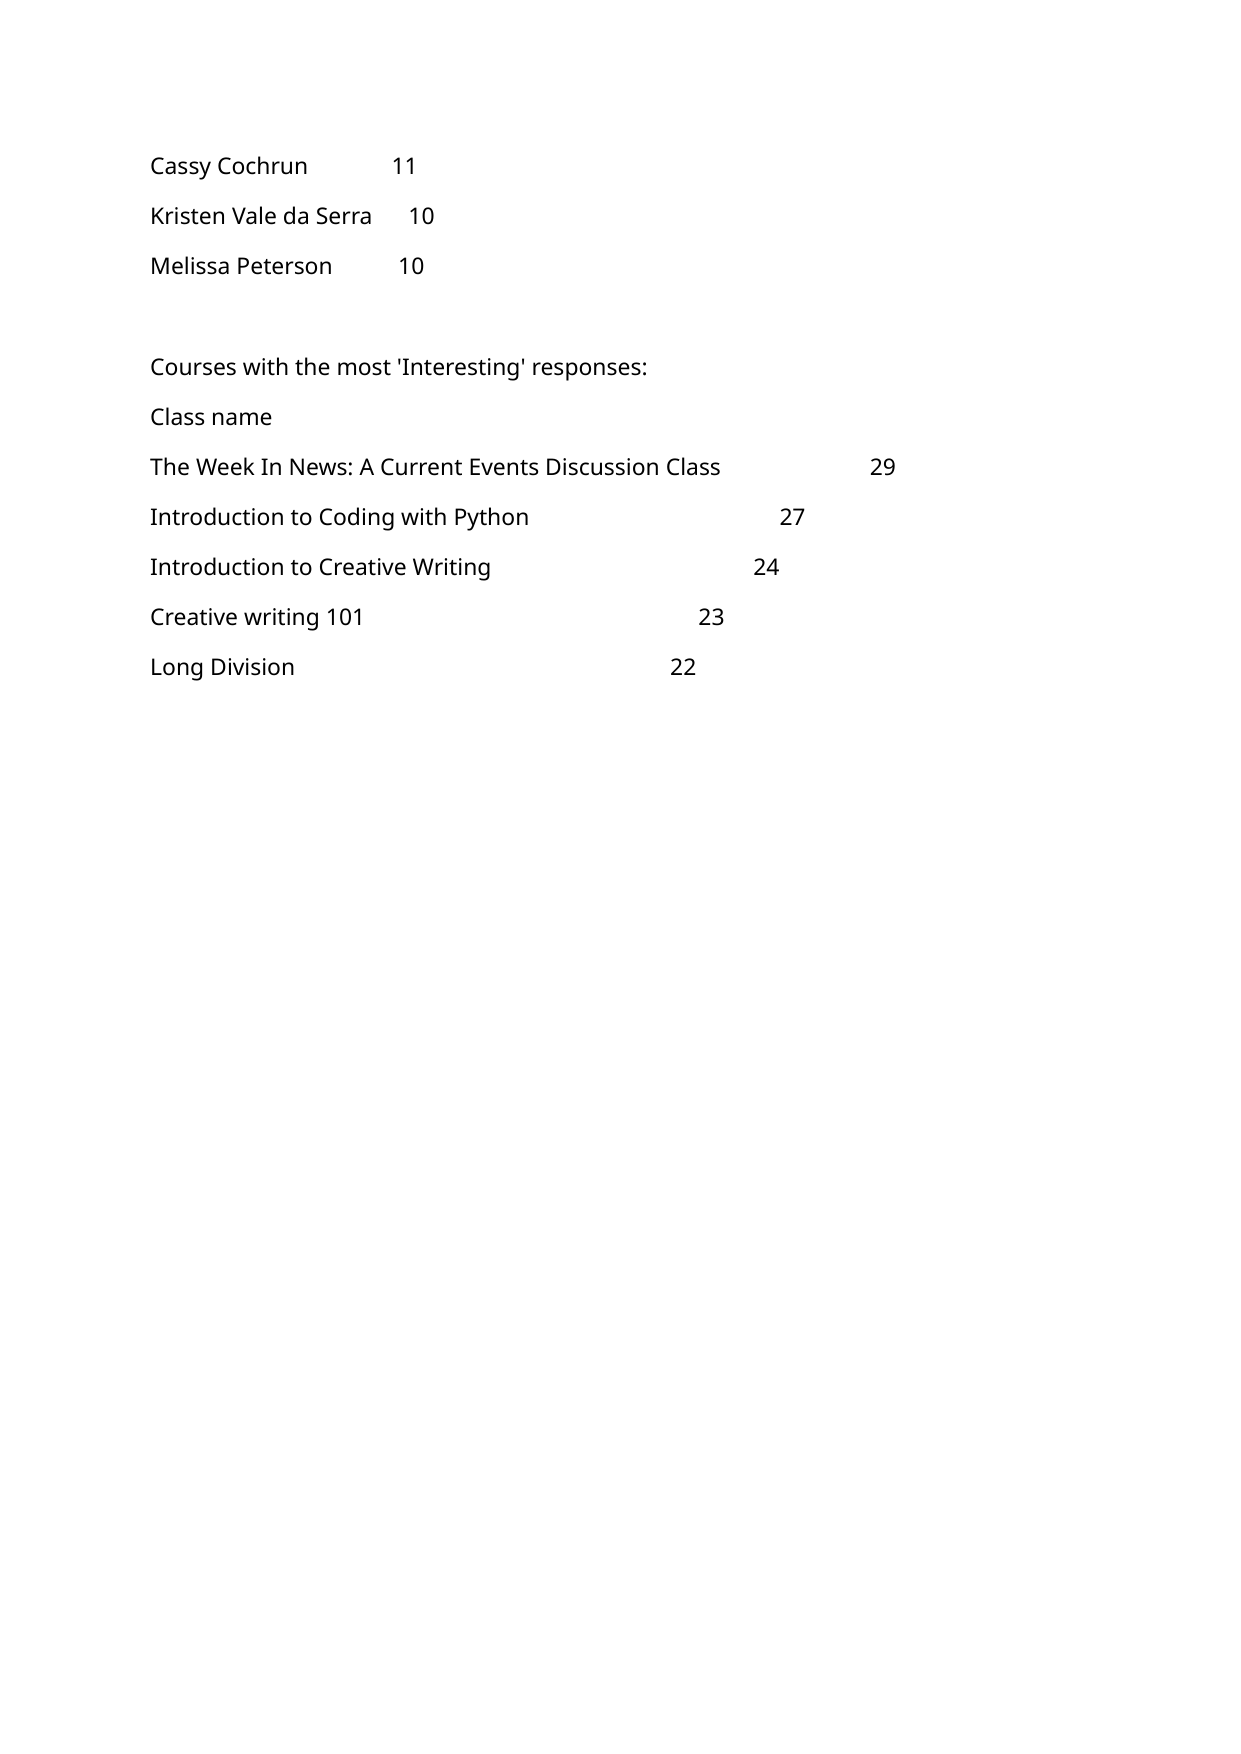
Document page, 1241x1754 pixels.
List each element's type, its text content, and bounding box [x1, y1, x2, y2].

text Cassy Cochrun 11 [150, 150, 1090, 181]
text Melissa Peterson 10 [150, 250, 1090, 281]
text Class name [150, 401, 1090, 432]
text Creative writing 101 23 [150, 601, 1090, 632]
text Long Division 22 [150, 651, 1090, 682]
text Introduction to Creative Writing 24 [150, 551, 1090, 582]
text Introduction to Coding with Python 27 [150, 501, 1090, 532]
text The Week In News: A Current Events Discussion Class 29 [150, 451, 1090, 482]
text Kristen Vale da Serra 10 [150, 200, 1090, 231]
text Courses with the most 'Interesting' responses: [150, 350, 1090, 382]
